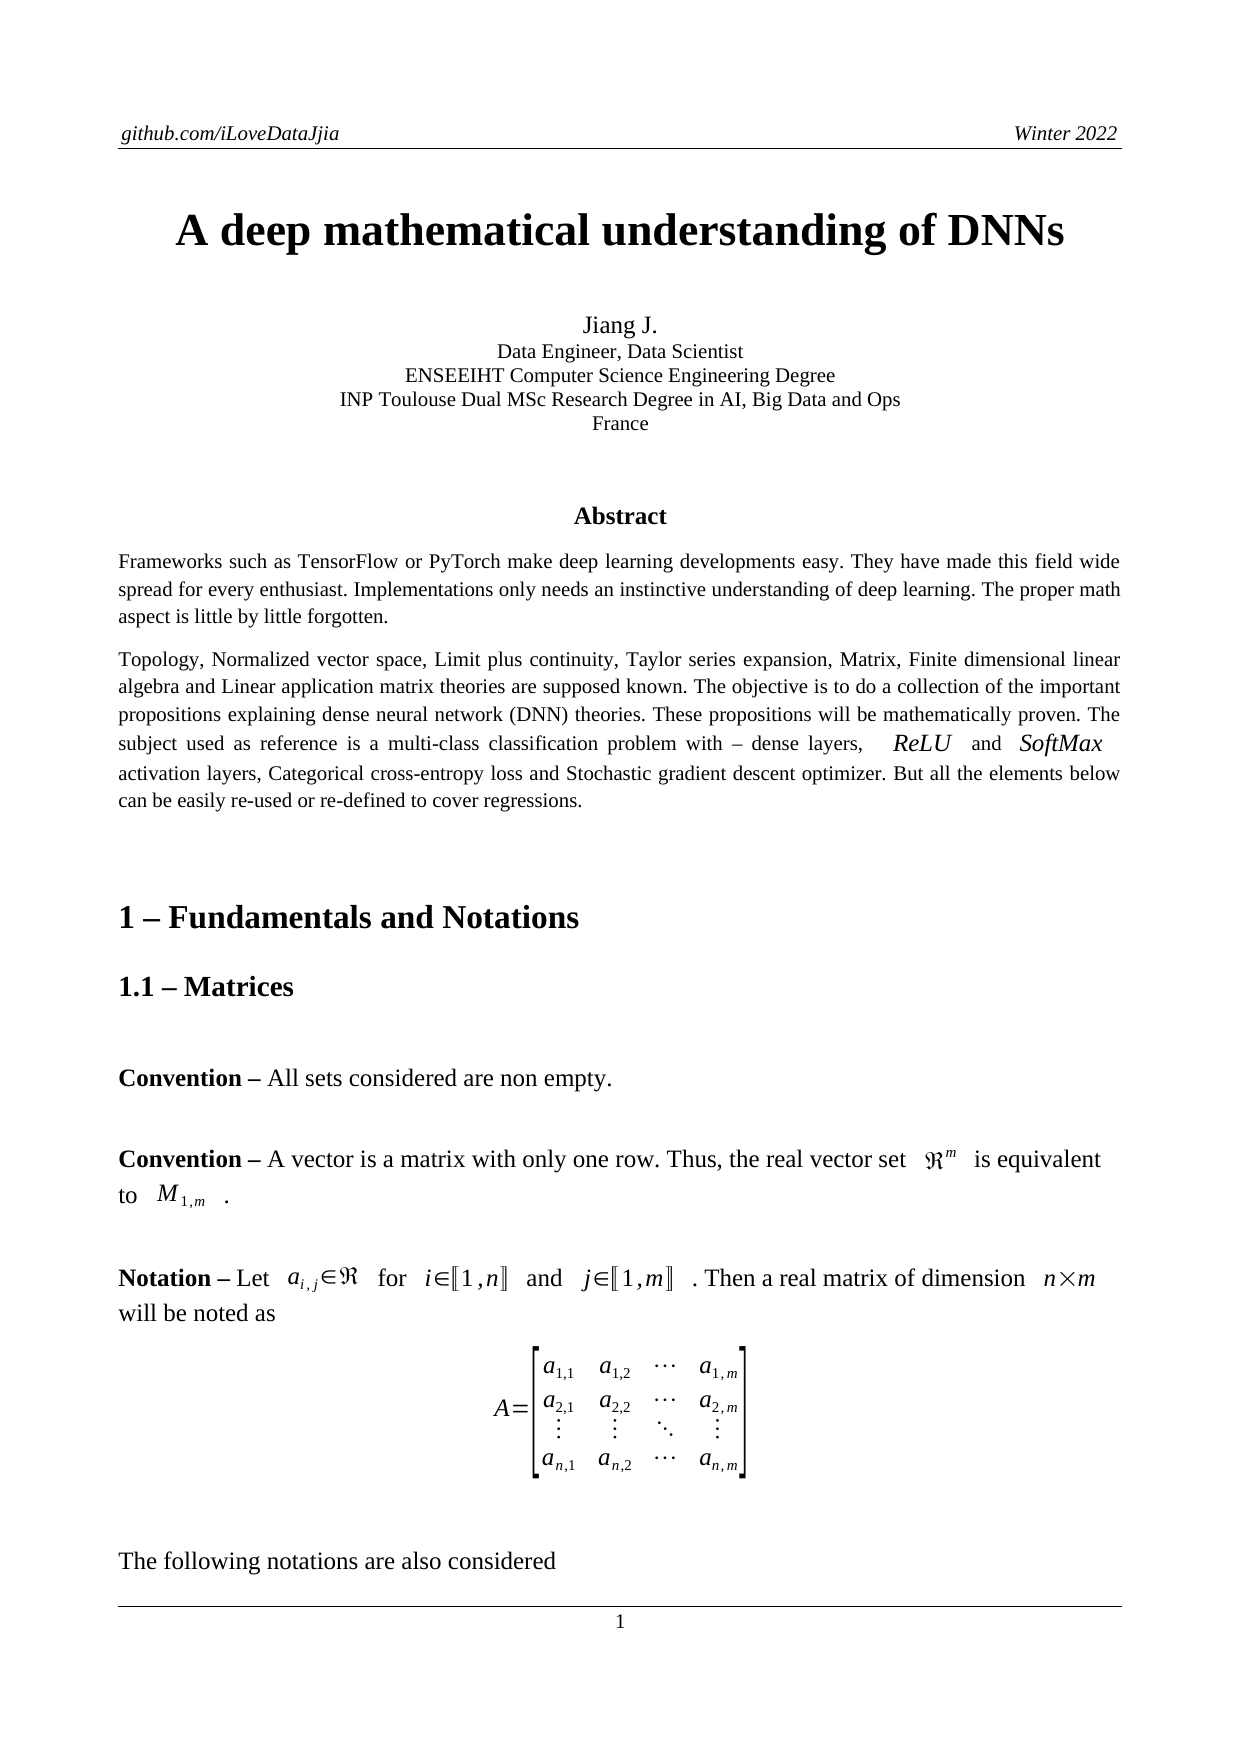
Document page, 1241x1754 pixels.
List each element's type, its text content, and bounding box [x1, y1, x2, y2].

text The following notations are also considered [118, 1546, 1122, 1575]
text Topology, Normalized vector space, Limit plus continuity, Taylor series expansion, Matrix, Finite dimensional linear algebra and Linear application matrix theories are supposed known. The objective is to do a collection of the important propositions explaining dense neural network (DNN) theories. These propositions will be mathematically proven. The subject used as reference is a multi-class classification problem with – dense layers, andactivation layers, Categorical cross-entropy loss and Stochastic gradient descent optimizer. But all the elements below can be easily re-used or re-defined to cover regressions. [118, 646, 1122, 812]
title A deep mathematical understanding of DNNs [118, 203, 1122, 256]
text France [118, 411, 1122, 435]
text Jiang J. [118, 310, 1122, 339]
text Notation – Letforand. Then a real matrix of dimensionwill be noted as [118, 1262, 1122, 1326]
text INP Toulouse Dual MSc Research Degree in AI, Big Data and Ops [118, 387, 1122, 411]
text Data Engineer, Data Scientist [118, 339, 1122, 363]
subtitle 1.1 – Matrices [118, 969, 1122, 1003]
text Convention – A vector is a matrix with only one row. Thus, the real vector setis equivalent to. [118, 1110, 1122, 1243]
subtitle 1 – Fundamentals and Notations [118, 897, 1122, 936]
text Convention – All sets considered are non empty. [118, 1063, 1122, 1091]
text Abstract [118, 501, 1122, 530]
text Frameworks such as TensorFlow or PyTorch make deep learning developments easy. They have made this field wide spread for every enthusiast. Implementations only needs an instinctive understanding of deep learning. The proper math aspect is little by little forgotten. [118, 549, 1122, 628]
text ENSEEIHT Computer Science Engineering Degree [118, 363, 1122, 387]
